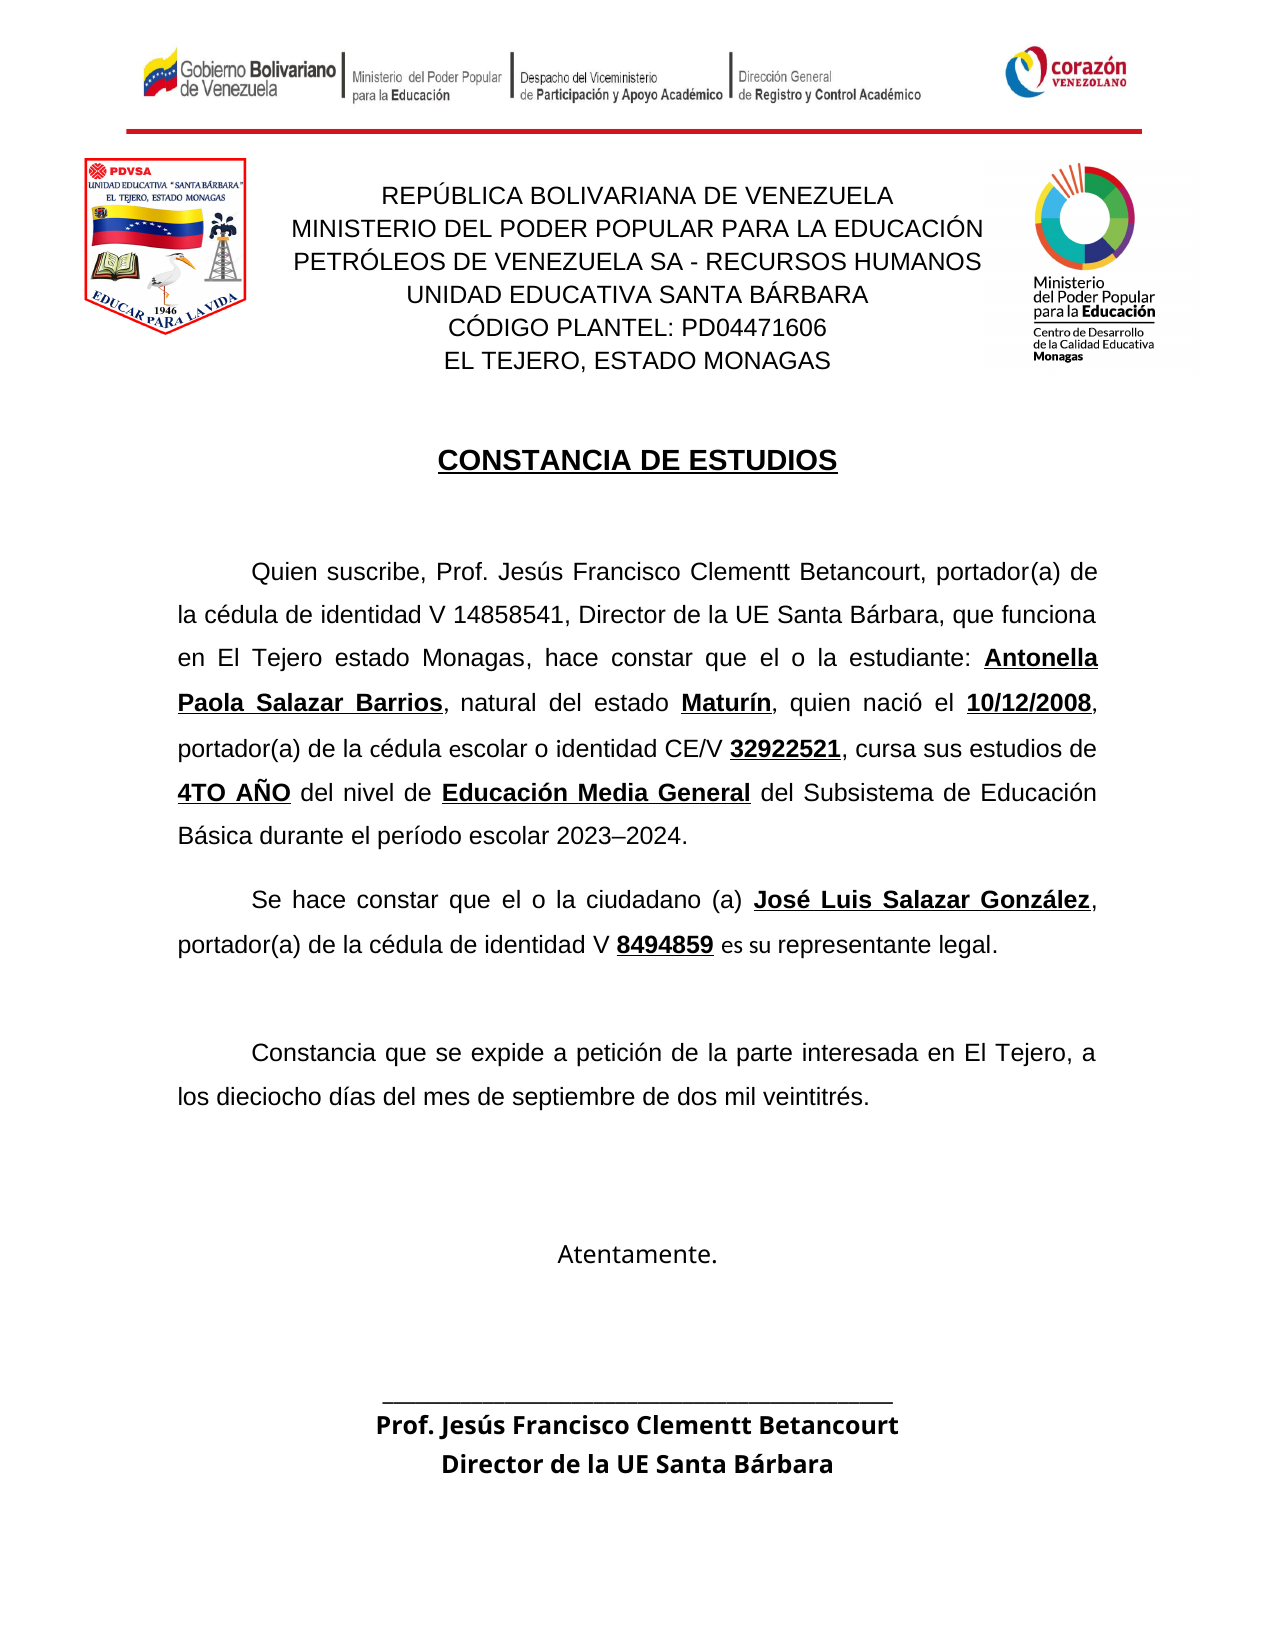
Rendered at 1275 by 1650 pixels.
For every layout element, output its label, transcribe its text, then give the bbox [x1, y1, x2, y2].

subtitle MINISTERIO DEL PODER POPULAR PARA LA EDUCACIÓN [252, 214, 978, 242]
text Constancia que se expide a petición de la parte interesada en El Tejero, a los dieciocho días del mes de septiembre de dos mil veintitrés. [177, 1038, 1098, 1110]
text Se hace constar que el o la ciudadano (a) José Luis Salazar González, portador(a) de la cédula de identidad V 8494859 es su representante legal. [177, 885, 1098, 959]
picture [978, 153, 1200, 377]
picture [126, 11, 1142, 134]
text CÓDIGO PLANTEL: PD04471606 [177, 313, 978, 341]
text Director de la UE Santa Bárbara [177, 1447, 1098, 1481]
text UNIDAD EDUCATIVA SANTA BÁRBARA [252, 280, 978, 308]
text Atentamente. [177, 1237, 1098, 1271]
text Quien suscribe, Prof. Jesús Francisco Clementt Betancourt, portador(a) de la cédula de identidad V 14858541, Director de la UE Santa Bárbara, que funciona en El Tejero estado Monagas, hace constar que el o la estudiante: Antonella Paola Salazar Barrios, natural del estado Maturín, quien nació el 10/12/2008, portador(a) de la cédula escolar o identidad CE/V 32922521, cursa sus estudios de 4TO AÑO del nivel de Educación Media General del Subsistema de Educación Básica durante el período escolar 2023–2024. [177, 557, 1098, 849]
picture [79, 158, 252, 335]
subtitle PETRÓLEOS DE VENEZUELA SA - RECURSOS HUMANOS [252, 247, 978, 275]
text EL TEJERO, ESTADO MONAGAS [177, 346, 978, 374]
text ______________________________________________ [177, 1373, 1098, 1407]
subtitle REPÚBLICA BOLIVARIANA DE VENEZUELA [252, 181, 978, 209]
subtitle CONSTANCIA DE ESTUDIOS [177, 443, 1098, 476]
text Prof. Jesús Francisco Clementt Betancourt [177, 1407, 1098, 1441]
